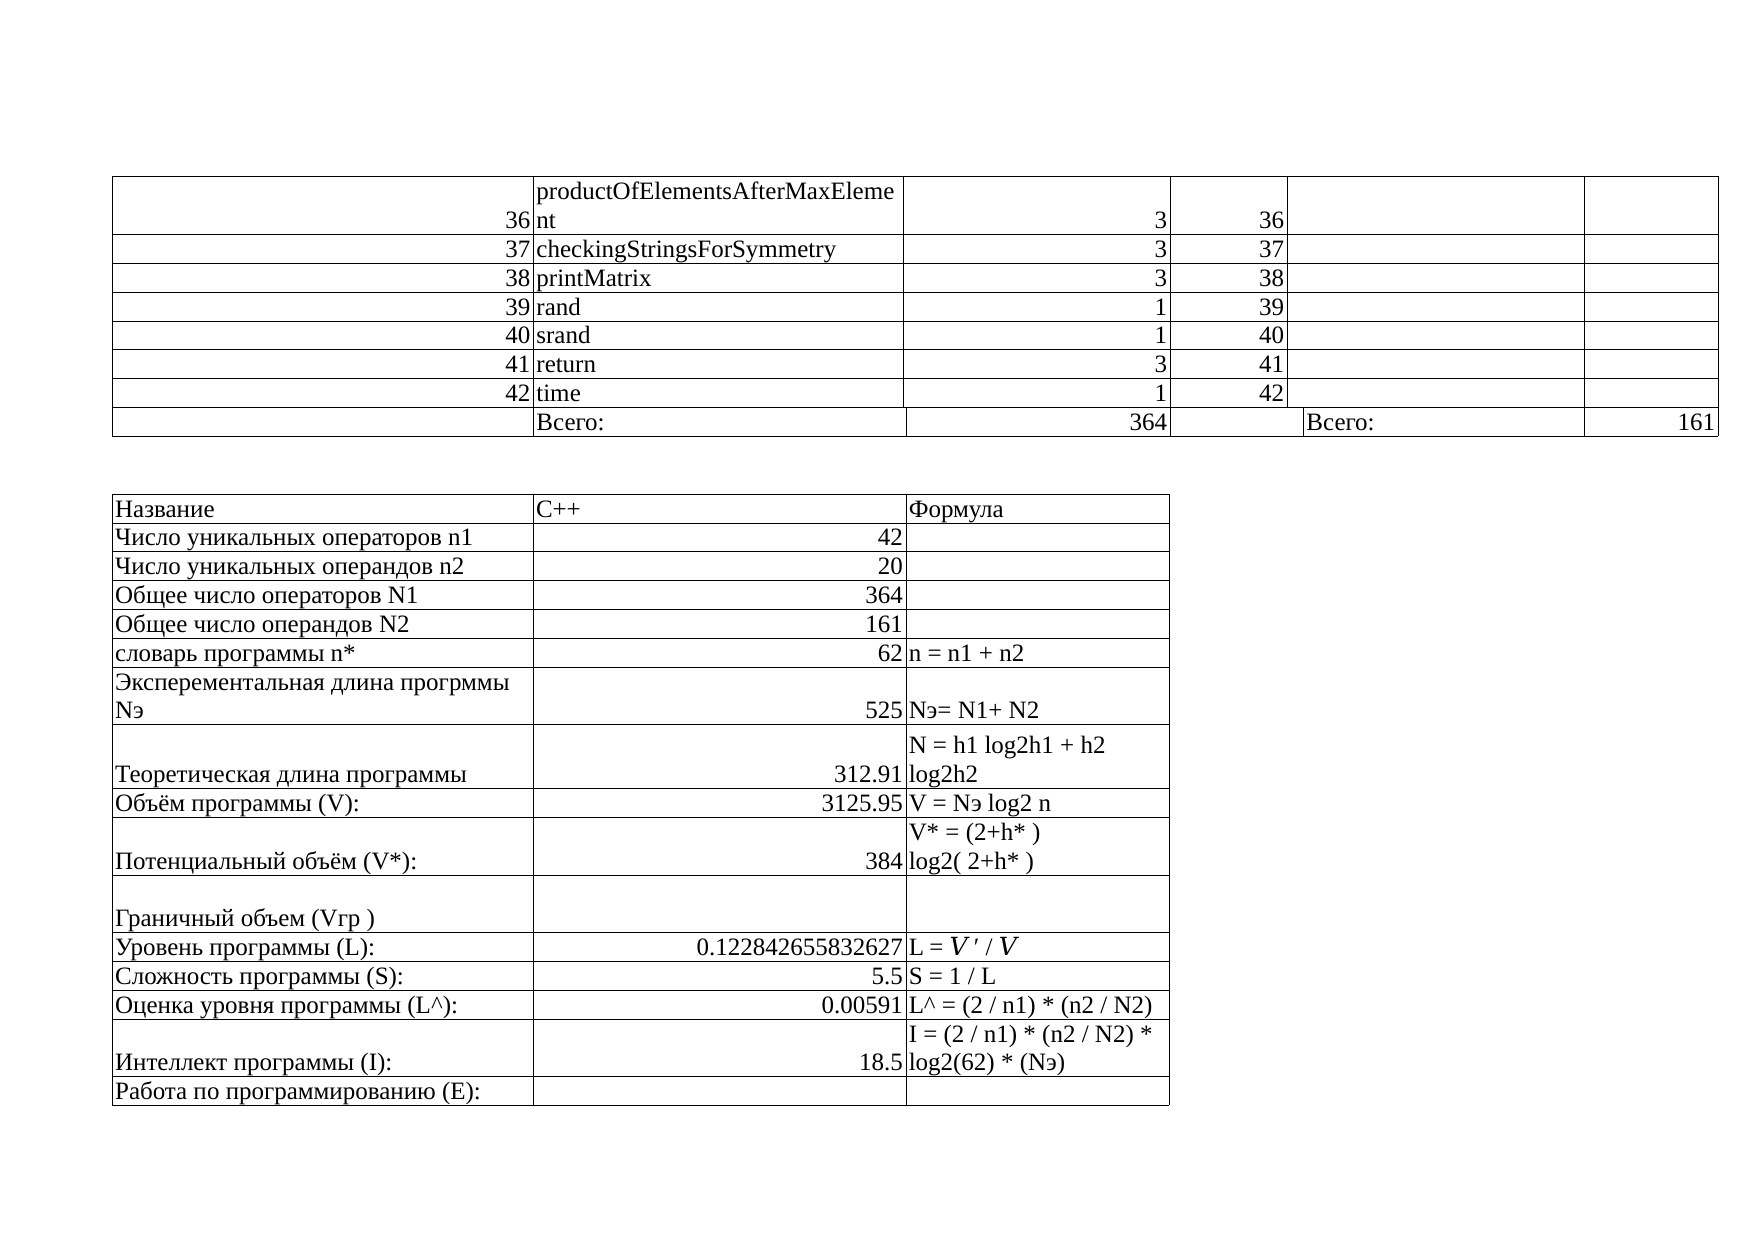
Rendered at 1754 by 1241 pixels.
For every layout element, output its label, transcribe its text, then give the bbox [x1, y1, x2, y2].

table_cell [534, 1077, 906, 1105]
table_cell 1 [904, 379, 1170, 407]
table_cell [907, 1077, 1169, 1105]
table_cell 37 [1171, 235, 1287, 263]
table_cell Оценка уровня программы (L^): [113, 991, 533, 1019]
table_cell Число уникальных операндов n2 [113, 552, 533, 580]
table_cell Всего: [534, 408, 906, 436]
table_cell V* = (2+h* ) log2( 2+h* ) [907, 818, 1169, 874]
table_cell Уровень программы (L): [113, 933, 533, 961]
table_cell 3 [904, 235, 1170, 263]
table_cell Граничный объем (Vгр ) [113, 876, 533, 932]
table_cell [1288, 379, 1584, 407]
table_cell [1585, 379, 1718, 407]
table_cell 38 [113, 264, 533, 292]
table_cell 37 [113, 235, 533, 263]
table_cell time [534, 379, 903, 407]
table_cell 384 [534, 818, 906, 874]
table_cell 3125.95 [534, 789, 906, 817]
table_cell Потенциальный объём (V*): [113, 818, 533, 874]
table_cell n = n1 + n2 [907, 639, 1169, 667]
table_cell 62 [534, 639, 906, 667]
table_cell [907, 610, 1169, 638]
table_cell N = h1 log2h1 + h2 log2h2 [907, 725, 1169, 788]
table_cell V = Nэ log2 n [907, 789, 1169, 817]
table_header C++ [534, 495, 906, 522]
table_cell 0.00591 [534, 991, 906, 1019]
table_cell [1288, 322, 1584, 349]
table_cell return [534, 350, 903, 378]
table_cell [1288, 293, 1584, 321]
table_cell [1585, 322, 1718, 349]
table_cell 41 [113, 350, 533, 378]
table_cell 364 [907, 408, 1170, 436]
table_cell Объём программы (V): [113, 789, 533, 817]
table_cell 5.5 [534, 962, 906, 990]
table_cell 39 [1171, 293, 1287, 321]
table_cell 1 [904, 293, 1170, 321]
table_cell 42 [1171, 379, 1287, 407]
table_header Название [113, 495, 533, 522]
table_cell I = (2 / n1) * (n2 / N2) * log2(62) * (Nэ) [907, 1020, 1169, 1076]
table_cell Общее число операторов N1 [113, 581, 533, 609]
table_cell Общее число операндов N2 [113, 610, 533, 638]
table_cell printMatrix [534, 264, 903, 292]
table_cell Всего: [1304, 408, 1584, 436]
table_cell 0.122842655832627 [534, 933, 906, 961]
table_cell [534, 876, 906, 932]
table_cell словарь программы n* [113, 639, 533, 667]
table_cell 40 [1171, 322, 1287, 349]
table_cell [1288, 350, 1584, 378]
table_header Формула [907, 495, 1169, 522]
table_cell L = 𝑉 ′ / 𝑉 [907, 933, 1169, 961]
table_cell 312.91 [534, 725, 906, 788]
table_cell [1171, 408, 1303, 436]
table_cell [1585, 235, 1718, 263]
table_cell [1585, 177, 1718, 234]
table_cell 3 [904, 177, 1170, 234]
table_cell [907, 876, 1169, 932]
table_cell [1585, 350, 1718, 378]
table_cell checkingStringsForSymmetry [534, 235, 903, 263]
table_cell Интеллект программы (I): [113, 1020, 533, 1076]
table_cell 525 [534, 668, 906, 724]
table_cell 20 [534, 552, 906, 580]
table_cell 39 [113, 293, 533, 321]
table_cell Теоретическая длина программы [113, 725, 533, 788]
table_cell [907, 552, 1169, 580]
table_cell 1 [904, 322, 1170, 349]
table_cell srand [534, 322, 903, 349]
table_cell 364 [534, 581, 906, 609]
table_cell [1288, 177, 1584, 234]
table_cell 38 [1171, 264, 1287, 292]
table_cell 161 [1585, 408, 1718, 436]
table_cell [907, 581, 1169, 609]
table_cell [907, 524, 1169, 551]
table_cell Сложность программы (S): [113, 962, 533, 990]
table_cell L^ = (2 / n1) * (n2 / N2) [907, 991, 1169, 1019]
table_cell [1288, 235, 1584, 263]
table_cell Nэ= N1+ N2 [907, 668, 1169, 724]
table_cell rand [534, 293, 903, 321]
table_cell 36 [113, 177, 533, 234]
table_cell 3 [904, 350, 1170, 378]
table_cell [1288, 264, 1584, 292]
table_cell 40 [113, 322, 533, 349]
table_cell Работа по программированию (Е): [113, 1077, 533, 1105]
table_cell 42 [534, 524, 906, 551]
table_cell 161 [534, 610, 906, 638]
table_cell 36 [1171, 177, 1287, 234]
table_cell [1585, 293, 1718, 321]
table_cell [113, 408, 533, 436]
table_cell Эксперементальная длина прогрммы Nэ [113, 668, 533, 724]
table_cell S = 1 / L [907, 962, 1169, 990]
table_cell [1585, 264, 1718, 292]
table_cell productOfElementsAfterMaxElement [534, 177, 903, 234]
table_cell 18.5 [534, 1020, 906, 1076]
table_cell 42 [113, 379, 533, 407]
table_cell 3 [904, 264, 1170, 292]
table_cell Число уникальных операторов n1 [113, 524, 533, 551]
table_cell 41 [1171, 350, 1287, 378]
